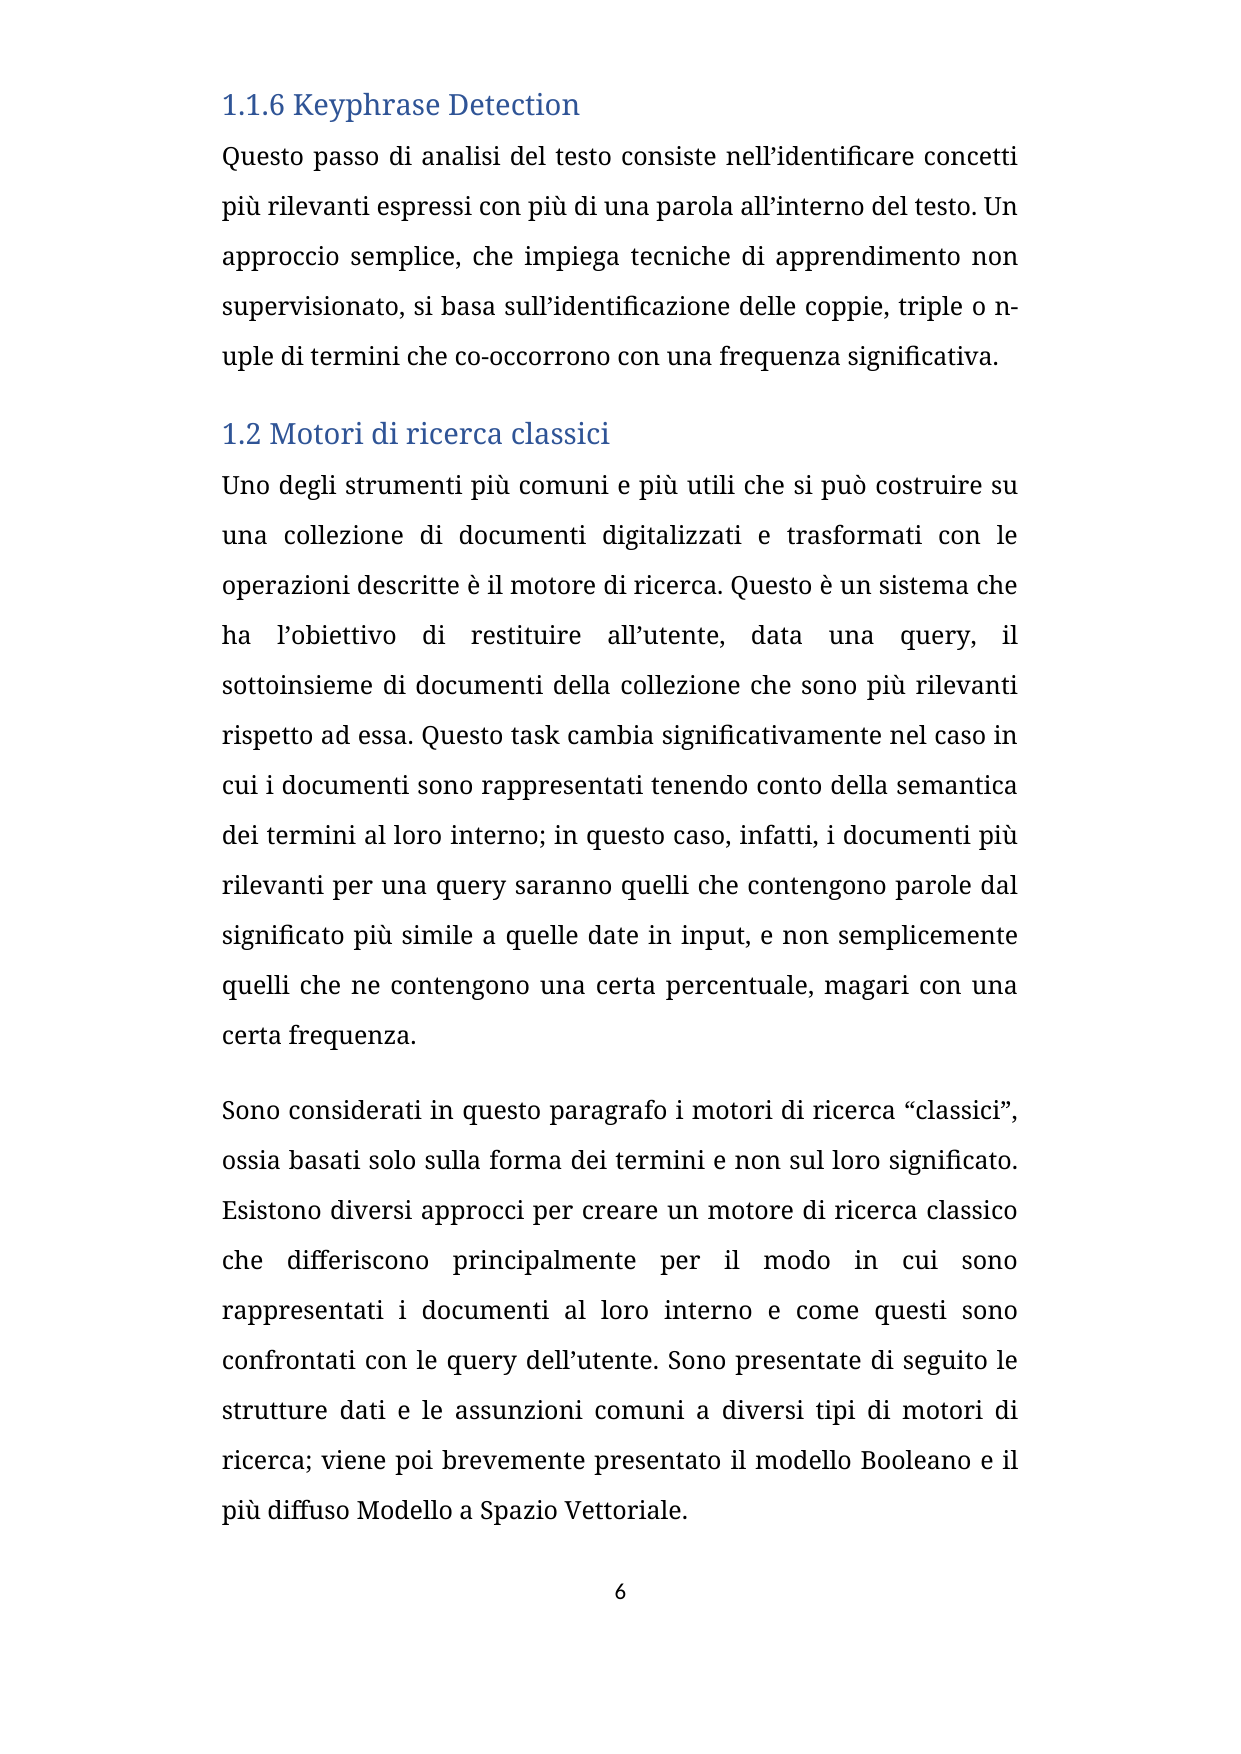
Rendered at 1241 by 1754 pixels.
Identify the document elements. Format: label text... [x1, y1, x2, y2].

text Sono considerati in questo paragrafo i motori di ricerca “classici”, ossia basati solo sulla forma dei termini e non sul loro significato. Esistono diversi approcci per creare un motore di ricerca classico che differiscono principalmente per il modo in cui sono rappresentati i documenti al loro interno e come questi sono confrontati con le query dell’utente. Sono presentate di seguito le strutture dati e le assunzioni comuni a diversi tipi di motori di ricerca; viene poi brevemente presentato il modello Booleano e il più diffuso Modello a Spazio Vettoriale. [222, 1079, 1019, 1529]
text Questo passo di analisi del testo consiste nell’identificare concetti più rilevanti espressi con più di una parola all’interno del testo. Un approccio semplice, che impiega tecniche di apprendimento non supervisionato, si basa sull’identificazione delle coppie, triple o n-uple di termini che co-occorrono con una frequenza significativa. [222, 125, 1019, 375]
subtitle 1.2 Motori di ricerca classici [222, 404, 1019, 454]
text Uno degli strumenti più comuni e più utili che si può costruire su una collezione di documenti digitalizzati e trasformati con le operazioni descritte è il motore di ricerca. Questo è un sistema che ha l’obiettivo di restituire all’utente, data una query, il sottoinsieme di documenti della collezione che sono più rilevanti rispetto ad essa. Questo task cambia significativamente nel caso in cui i documenti sono rappresentati tenendo conto della semantica dei termini al loro interno; in questo caso, infatti, i documenti più rilevanti per una query saranno quelli che contengono parole dal significato più simile a quelle date in input, e non semplicemente quelli che ne contengono una certa percentuale, magari con una certa frequenza. [222, 454, 1019, 1054]
subtitle 1.1.6 Keyphrase Detection [222, 75, 1019, 125]
